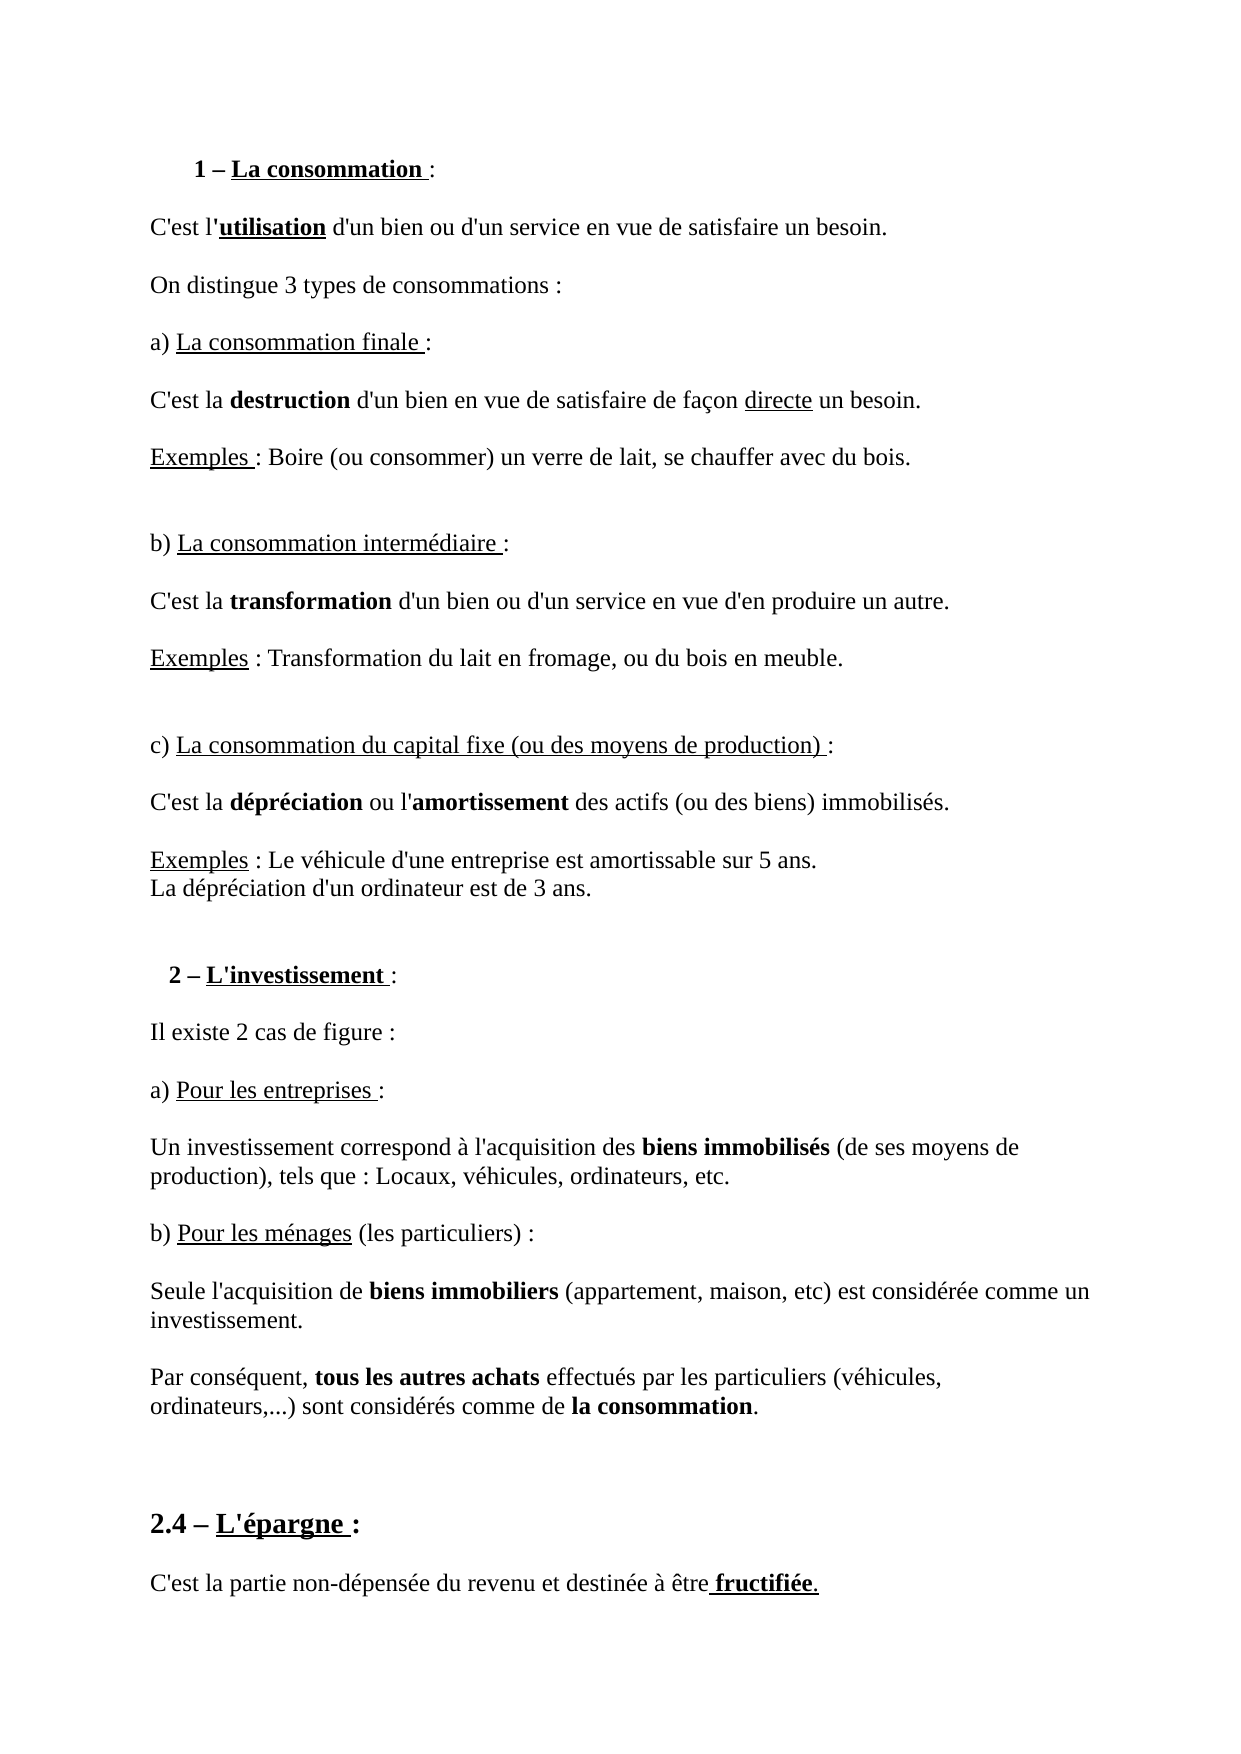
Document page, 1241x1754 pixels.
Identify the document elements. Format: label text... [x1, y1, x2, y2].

text On distingue 3 types de consommations : [150, 270, 1090, 298]
text Il existe 2 cas de figure : [150, 1017, 1090, 1046]
text Exemples : Le véhicule d'une entreprise est amortissable sur 5 ans. [150, 845, 1090, 873]
text 2.4 – L'épargne : [150, 1506, 1090, 1539]
text b) Pour les ménages (les particuliers) : [150, 1218, 1090, 1247]
text a) La consommation finale : [150, 327, 1090, 356]
text C'est la destruction d'un bien en vue de satisfaire de façon directe un besoin. [150, 385, 1090, 413]
text a) Pour les entreprises : [150, 1075, 1090, 1103]
text c) La consommation du capital fixe (ou des moyens de production) : [150, 730, 1090, 758]
text Exemples : Boire (ou consommer) un verre de lait, se chauffer avec du bois. [150, 442, 1090, 471]
text investissement. [150, 1305, 1090, 1333]
text Seule l'acquisition de biens immobiliers (appartement, maison, etc) est considérée comme un [150, 1276, 1090, 1305]
text Un investissement correspond à l'acquisition des biens immobilisés (de ses moyens de production), tels que : Locaux, véhicules, ordinateurs, etc. [150, 1132, 1090, 1190]
text C'est la partie non-dépensée du revenu et destinée à être fructifiée. [150, 1568, 1090, 1597]
text 1 – La consommation : [150, 150, 1090, 183]
text C'est l'utilisation d'un bien ou d'un service en vue de satisfaire un besoin. [150, 212, 1090, 241]
text 2 – L'investissement : [150, 960, 1090, 988]
text b) La consommation intermédiaire : [150, 528, 1090, 557]
text Exemples : Transformation du lait en fromage, ou du bois en meuble. [150, 643, 1090, 672]
text C'est la dépréciation ou l'amortissement des actifs (ou des biens) immobilisés. [150, 787, 1090, 816]
text C'est la transformation d'un bien ou d'un service en vue d'en produire un autre. [150, 586, 1090, 615]
text Par conséquent, tous les autres achats effectués par les particuliers (véhicules, ordinateurs,...) sont considérés comme de la consommation. [150, 1362, 1090, 1420]
text La dépréciation d'un ordinateur est de 3 ans. [150, 873, 1090, 902]
